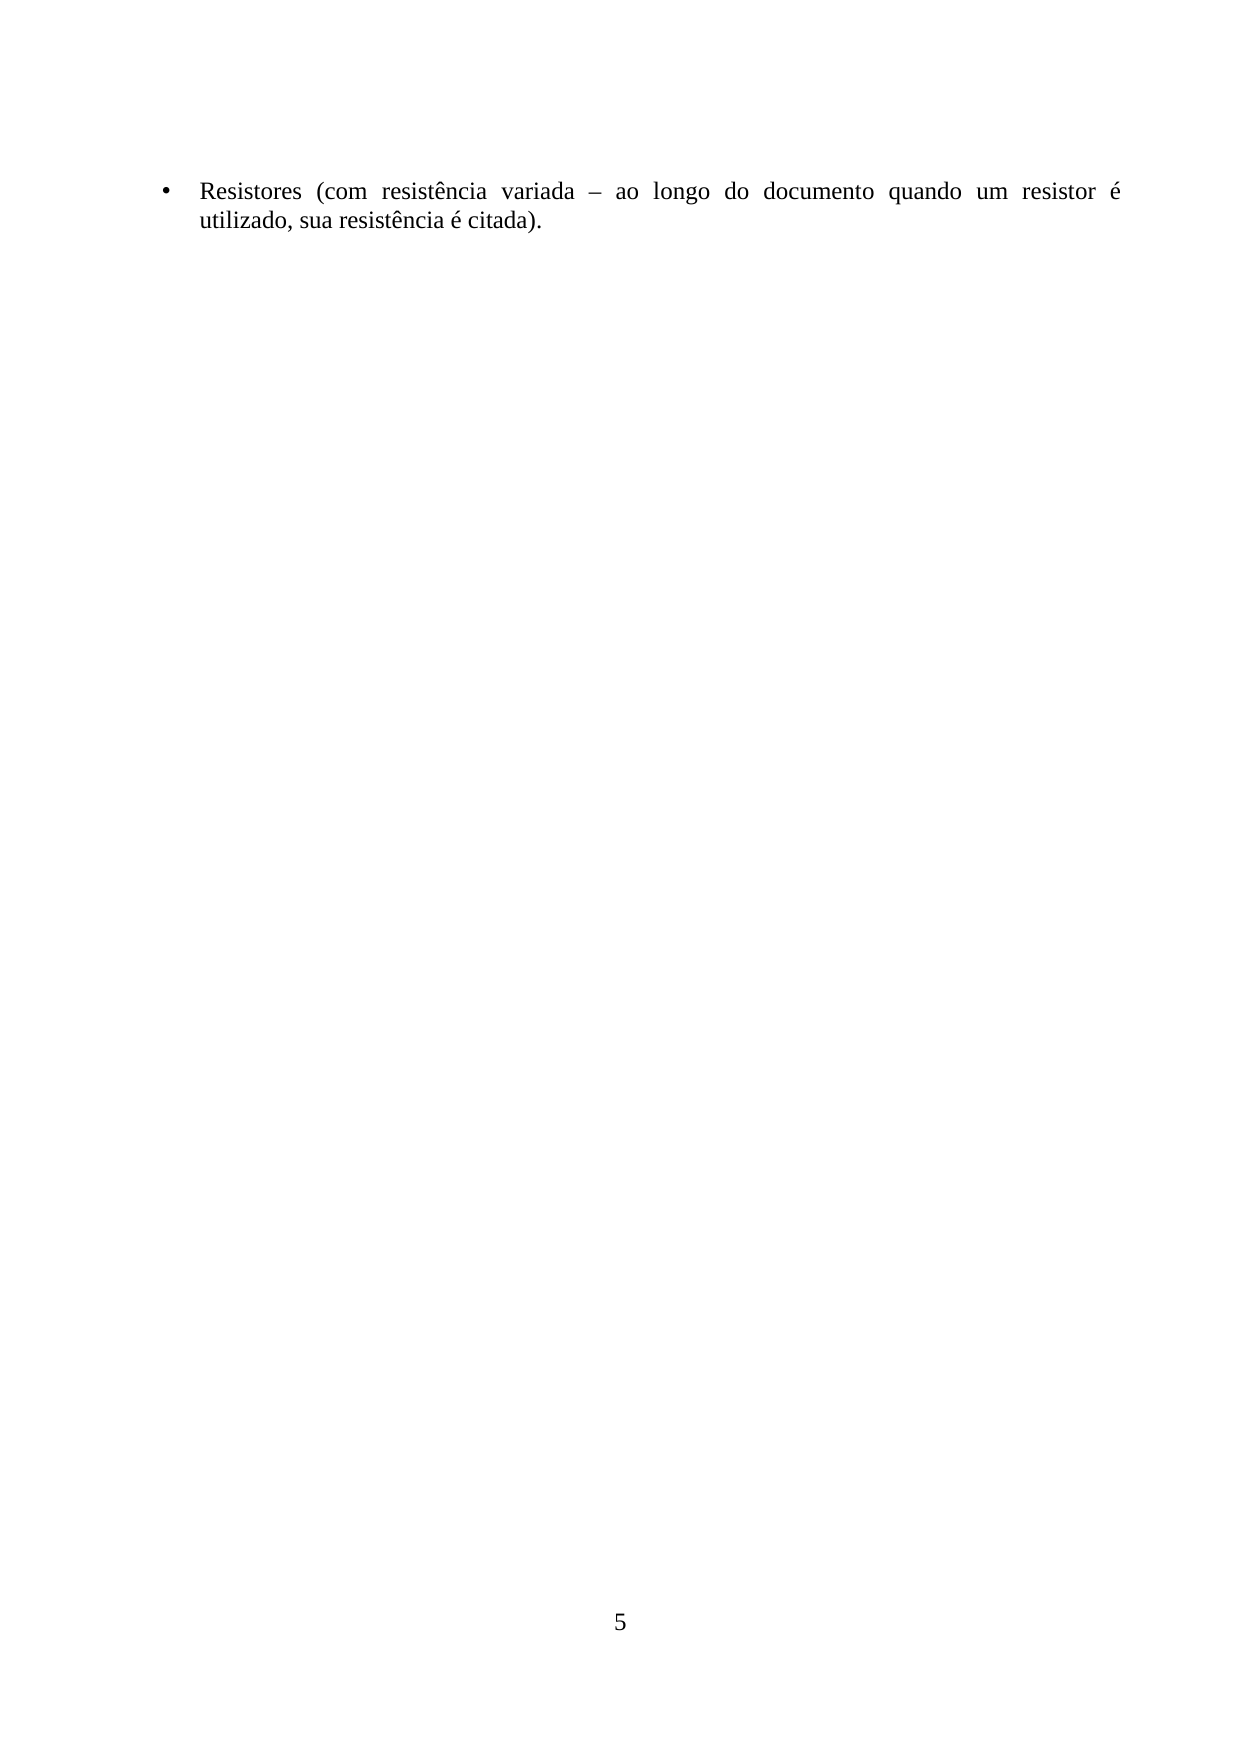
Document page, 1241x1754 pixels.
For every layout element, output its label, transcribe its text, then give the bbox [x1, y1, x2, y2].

list Resistores (com resistência variada – ao longo do documento quando um resistor é utilizado, sua resistência é citada). [162, 176, 1122, 234]
